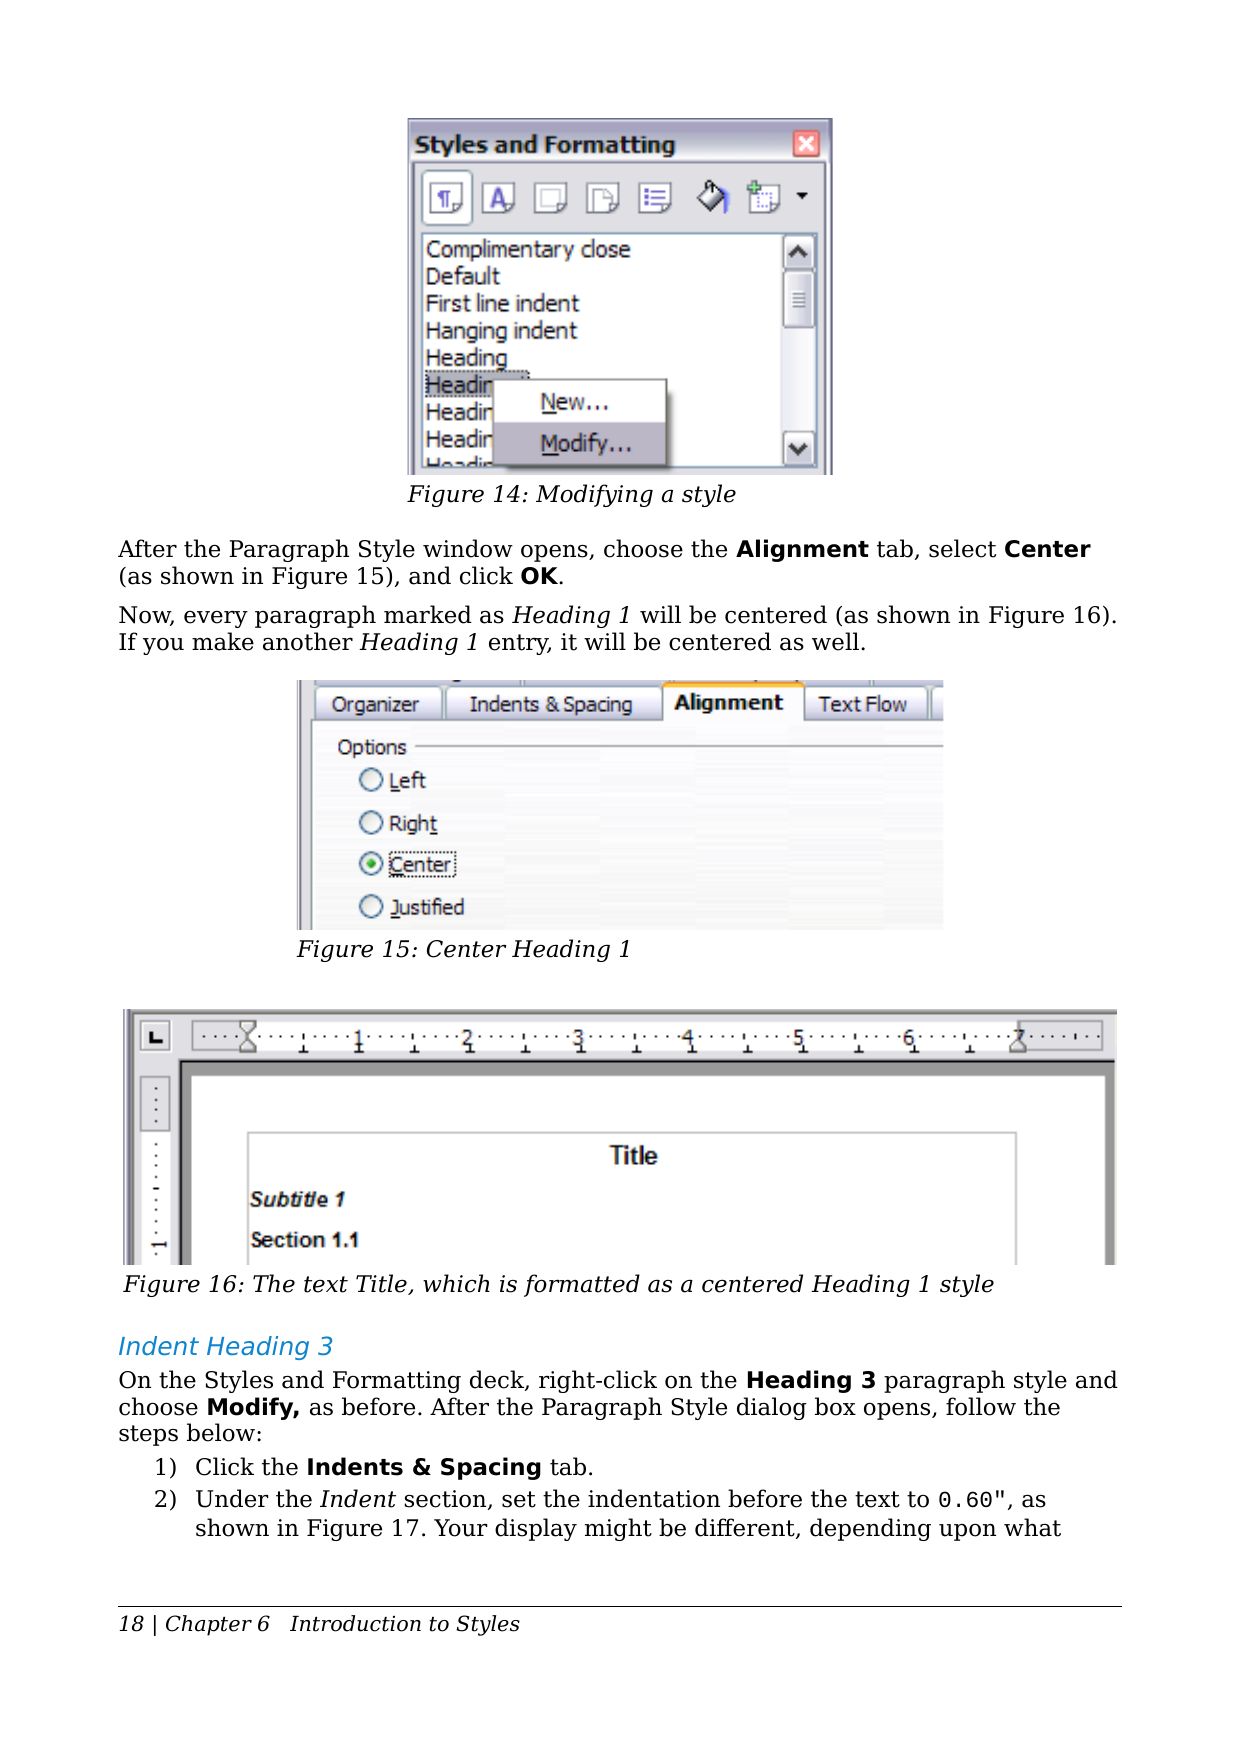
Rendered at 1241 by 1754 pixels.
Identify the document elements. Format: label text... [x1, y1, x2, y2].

picture [407, 118, 833, 475]
text Figure 14: Modifying a style [408, 481, 833, 508]
text Figure 15: Center Heading 1 [297, 936, 943, 962]
list Click the Indents & Spacing tab. [177, 1454, 1122, 1480]
picture [123, 1009, 1117, 1265]
text Now, every paragraph marked as Heading 1 will be centered (as shown in Figure 16). If you make another Heading 1 entry, it will be centered as well. [118, 602, 1122, 656]
list Under the Indent section, set the indentation before the text to 0.60", as shown in Figure 17. Your display might be different, depending upon what [177, 1487, 1122, 1541]
text Figure 16: The text Title, which is formatted as a centered Heading 1 style [123, 1271, 1117, 1297]
list On the Styles and Formatting deck, right-click on the Heading 3 paragraph style and choose Modify, as before. After the Paragraph Style dialog box opens, follow the steps below: [118, 1367, 1122, 1447]
subtitle Indent Heading 3 [118, 1332, 1122, 1361]
text After the Paragraph Style window opens, choose the Alignment tab, select Center (as shown in Figure 15), and click OK. [118, 537, 1122, 590]
picture [296, 680, 944, 930]
